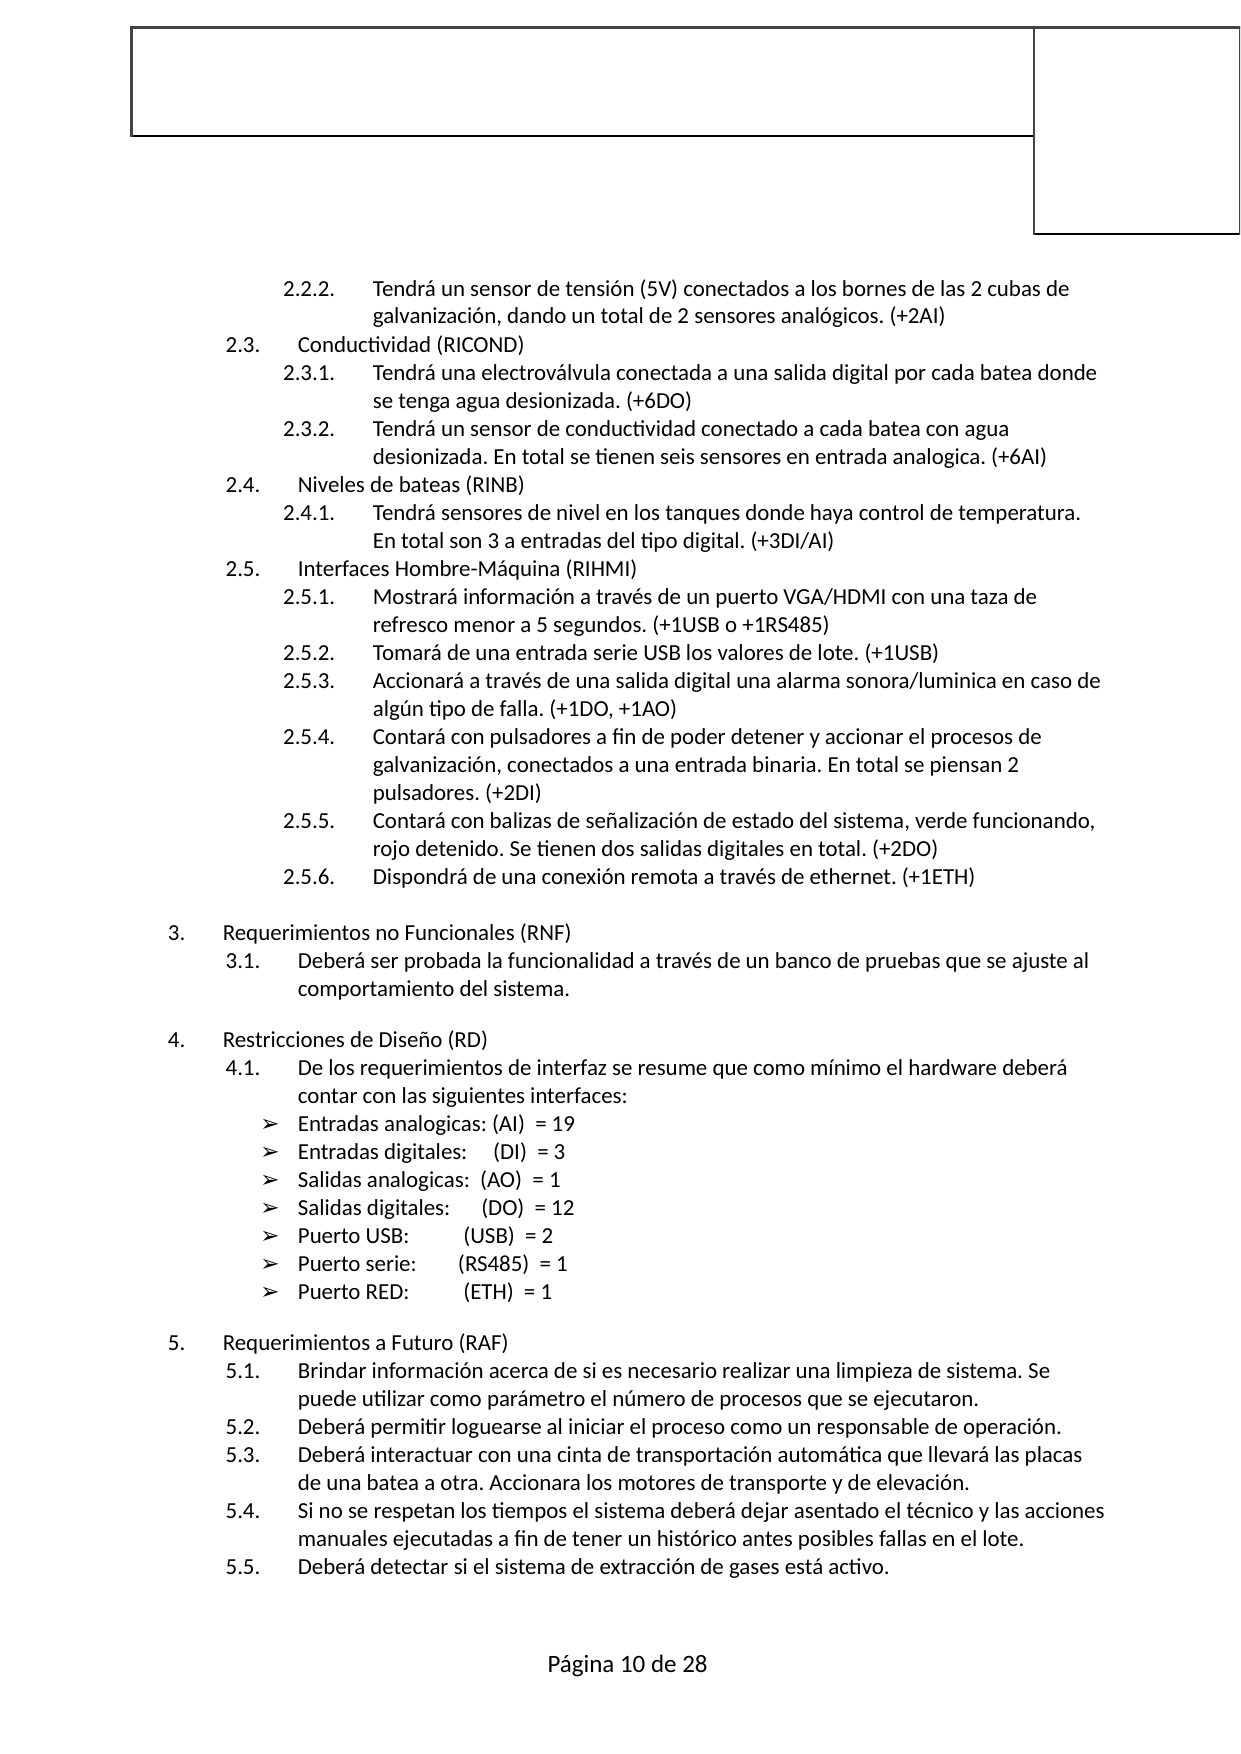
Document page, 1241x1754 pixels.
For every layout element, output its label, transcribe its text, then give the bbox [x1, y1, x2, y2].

list Deberá ser probada la funcionalidad a través de un banco de pruebas que se ajuste al comportamiento del sistema. [260, 946, 1107, 1002]
list Puerto RED: (ETH) = 1 [260, 1277, 1107, 1305]
list Tendrá un sensor de conductividad conectado a cada batea con agua desionizada. En total se tienen seis sensores en entrada analogica. (+6AI) [335, 414, 1107, 470]
list De los requerimientos de interfaz se resume que como mínimo el hardware deberá contar con las siguientes interfaces: [260, 1053, 1107, 1109]
list Entradas digitales: (DI) = 3 [260, 1137, 1107, 1165]
list Tomará de una entrada serie USB los valores de lote. (+1USB) [335, 638, 1107, 666]
list Salidas digitales: (DO) = 12 [260, 1193, 1107, 1221]
list Requerimientos no Funcionales (RNF) [185, 918, 1107, 946]
list Salidas analogicas: (AO) = 1 [260, 1165, 1107, 1193]
list Deberá detectar si el sistema de extracción de gases está activo. [260, 1552, 1107, 1580]
list Dispondrá de una conexión remota a través de ethernet. (+1ETH) [335, 862, 1107, 890]
list Tendrá una electroválvula conectada a una salida digital por cada batea donde se tenga agua desionizada. (+6DO) [335, 358, 1107, 414]
list Brindar información acerca de si es necesario realizar una limpieza de sistema. Se puede utilizar como parámetro el número de procesos que se ejecutaron. [260, 1356, 1107, 1412]
list Conductividad (RICOND) [260, 330, 1107, 358]
list Puerto USB: (USB) = 2 [260, 1221, 1107, 1249]
list Accionará a través de una salida digital una alarma sonora/luminica en caso de algún tipo de falla. (+1DO, +1AO) [335, 666, 1107, 722]
list Tendrá sensores de nivel en los tanques donde haya control de temperatura. En total son 3 a entradas del tipo digital. (+3DI/AI) [335, 498, 1107, 554]
list Contará con balizas de señalización de estado del sistema, verde funcionando, rojo detenido. Se tienen dos salidas digitales en total. (+2DO) [335, 806, 1107, 862]
list Requerimientos a Futuro (RAF) [185, 1328, 1107, 1356]
list Niveles de bateas (RINB) [260, 470, 1107, 498]
list Restricciones de Diseño (RD) [185, 1025, 1107, 1053]
list Deberá permitir loguearse al iniciar el proceso como un responsable de operación. [260, 1412, 1107, 1440]
list Interfaces Hombre-Máquina (RIHMI) [260, 554, 1107, 582]
list Puerto serie: (RS485) = 1 [260, 1249, 1107, 1277]
list Entradas analogicas: (AI) = 19 [260, 1109, 1107, 1137]
list Tendrá un sensor de tensión (5V) conectados a los bornes de las 2 cubas de galvanización, dando un total de 2 sensores analógicos. (+2AI) [335, 274, 1107, 330]
list Contará con pulsadores a fin de poder detener y accionar el procesos de galvanización, conectados a una entrada binaria. En total se piensan 2 pulsadores. (+2DI) [335, 722, 1107, 806]
list Mostrará información a través de un puerto VGA/HDMI con una taza de refresco menor a 5 segundos. (+1USB o +1RS485) [335, 582, 1107, 638]
list Si no se respetan los tiempos el sistema deberá dejar asentado el técnico y las acciones manuales ejecutadas a fin de tener un histórico antes posibles fallas en el lote. [260, 1496, 1107, 1552]
list Deberá interactuar con una cinta de transportación automática que llevará las placas de una batea a otra. Accionara los motores de transporte y de elevación. [260, 1440, 1107, 1496]
